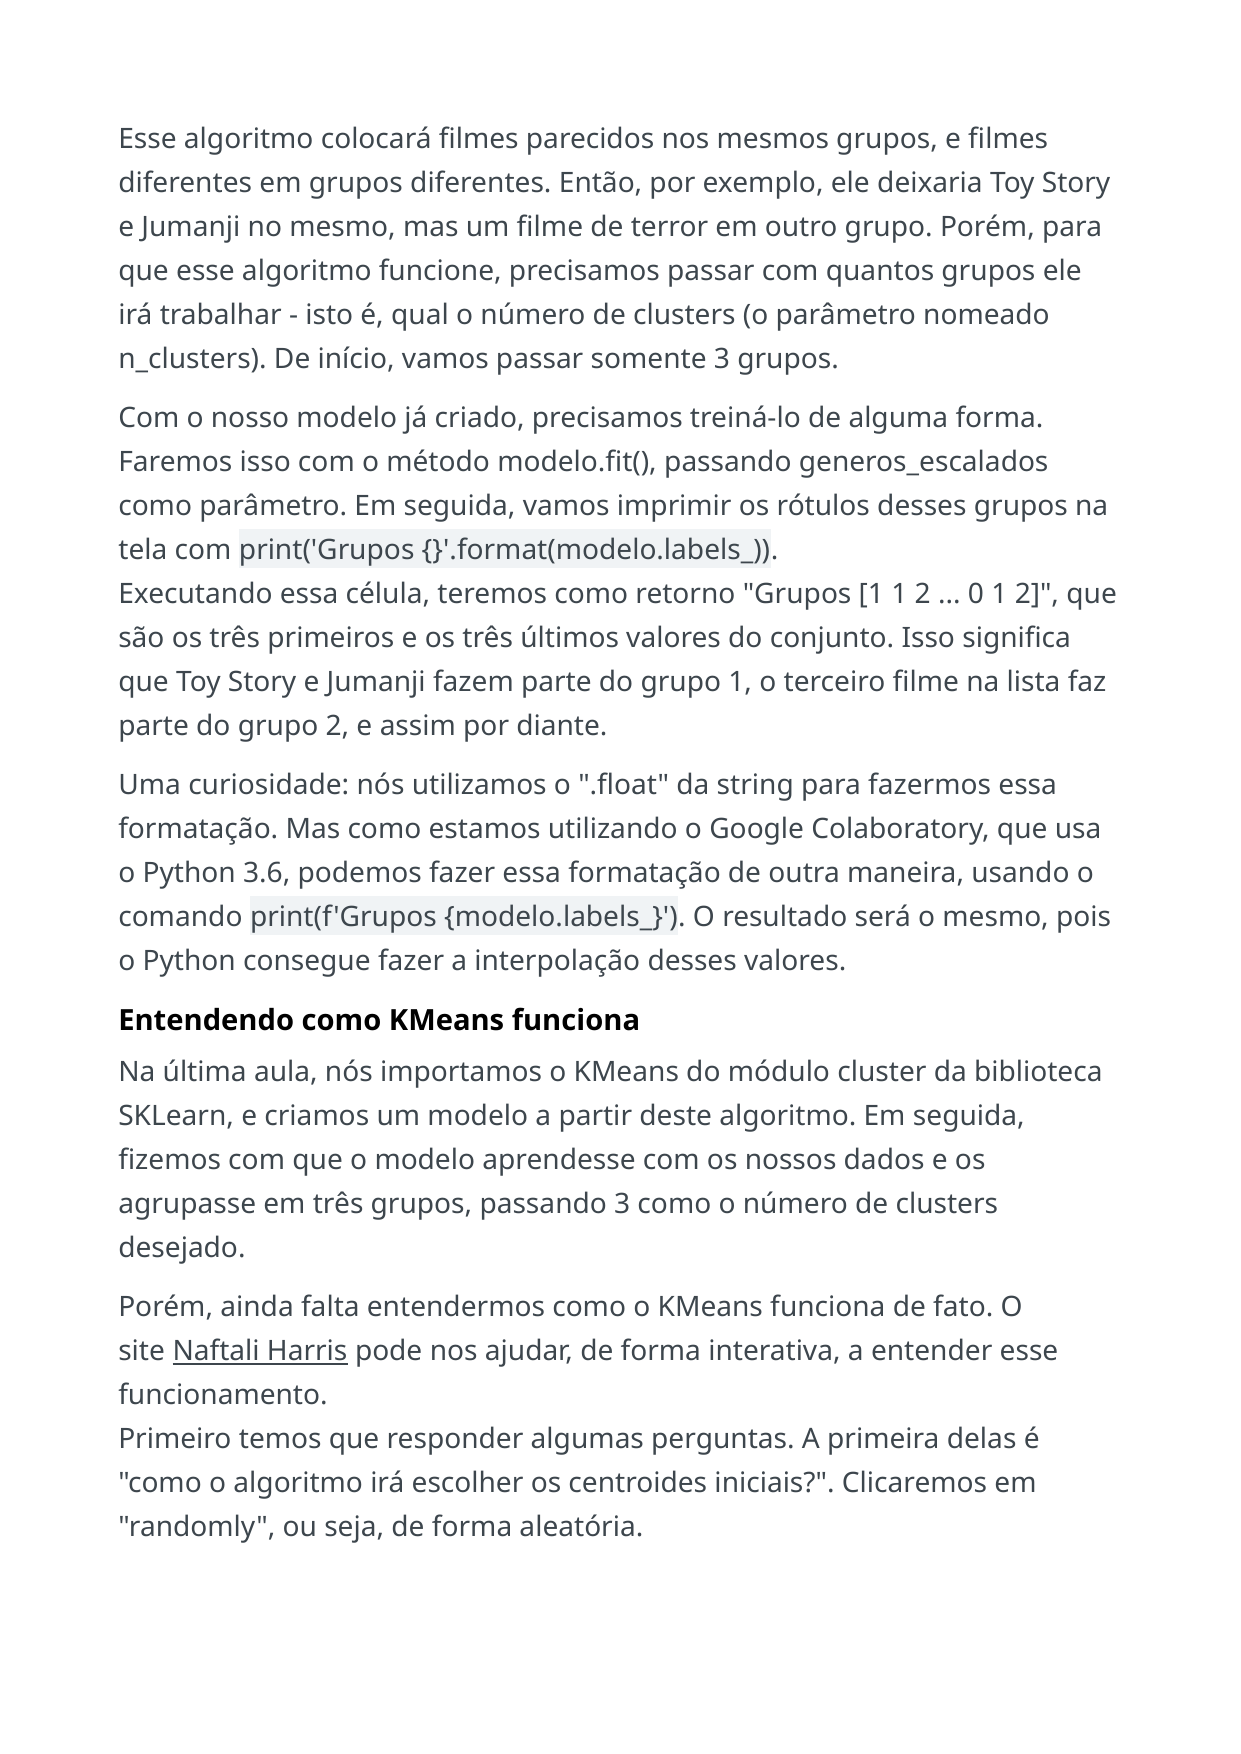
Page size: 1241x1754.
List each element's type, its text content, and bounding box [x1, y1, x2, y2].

text Na última aula, nós importamos o KMeans do módulo cluster da biblioteca SKLearn, e criamos um modelo a partir deste algoritmo. Em seguida, fizemos com que o modelo aprendesse com os nossos dados e os agrupasse em três grupos, passando 3 como o número de clusters desejado. [118, 1051, 1122, 1266]
text Uma curiosidade: nós utilizamos o ".float" da string para fazermos essa formatação. Mas como estamos utilizando o Google Colaboratory, que usa o Python 3.6, podemos fazer essa formatação de outra maneira, usando o comando print(f'Grupos {modelo.labels_}'). O resultado será o mesmo, pois o Python consegue fazer a interpolação desses valores. [118, 764, 1122, 979]
text Primeiro temos que responder algumas perguntas. A primeira delas é "como o algoritmo irá escolher os centroides iniciais?". Clicaremos em "randomly", ou seja, de forma aleatória. [118, 1418, 1122, 1545]
text Executando essa célula, teremos como retorno "Grupos [1 1 2 ... 0 1 2]", que são os três primeiros e os três últimos valores do conjunto. Isso significa que Toy Story e Jumanji fazem parte do grupo 1, o terceiro filme na lista faz parte do grupo 2, e assim por diante. [118, 573, 1122, 744]
subtitle Entendendo como KMeans funciona [118, 999, 1122, 1039]
text Porém, ainda falta entendermos como o KMeans funciona de fato. O site Naftali Harris pode nos ajudar, de forma interativa, a entender esse funcionamento. [118, 1286, 1122, 1413]
text Esse algoritmo colocará filmes parecidos nos mesmos grupos, e filmes diferentes em grupos diferentes. Então, por exemplo, ele deixaria Toy Story e Jumanji no mesmo, mas um filme de terror em outro grupo. Porém, para que esse algoritmo funcione, precisamos passar com quantos grupos ele irá trabalhar - isto é, qual o número de clusters (o parâmetro nomeado n_clusters). De início, vamos passar somente 3 grupos. [118, 118, 1122, 377]
text Com o nosso modelo já criado, precisamos treiná-lo de alguma forma. Faremos isso com o método modelo.fit(), passando generos_escalados como parâmetro. Em seguida, vamos imprimir os rótulos desses grupos na tela com print('Grupos {}'.format(modelo.labels_)). [118, 397, 1122, 568]
